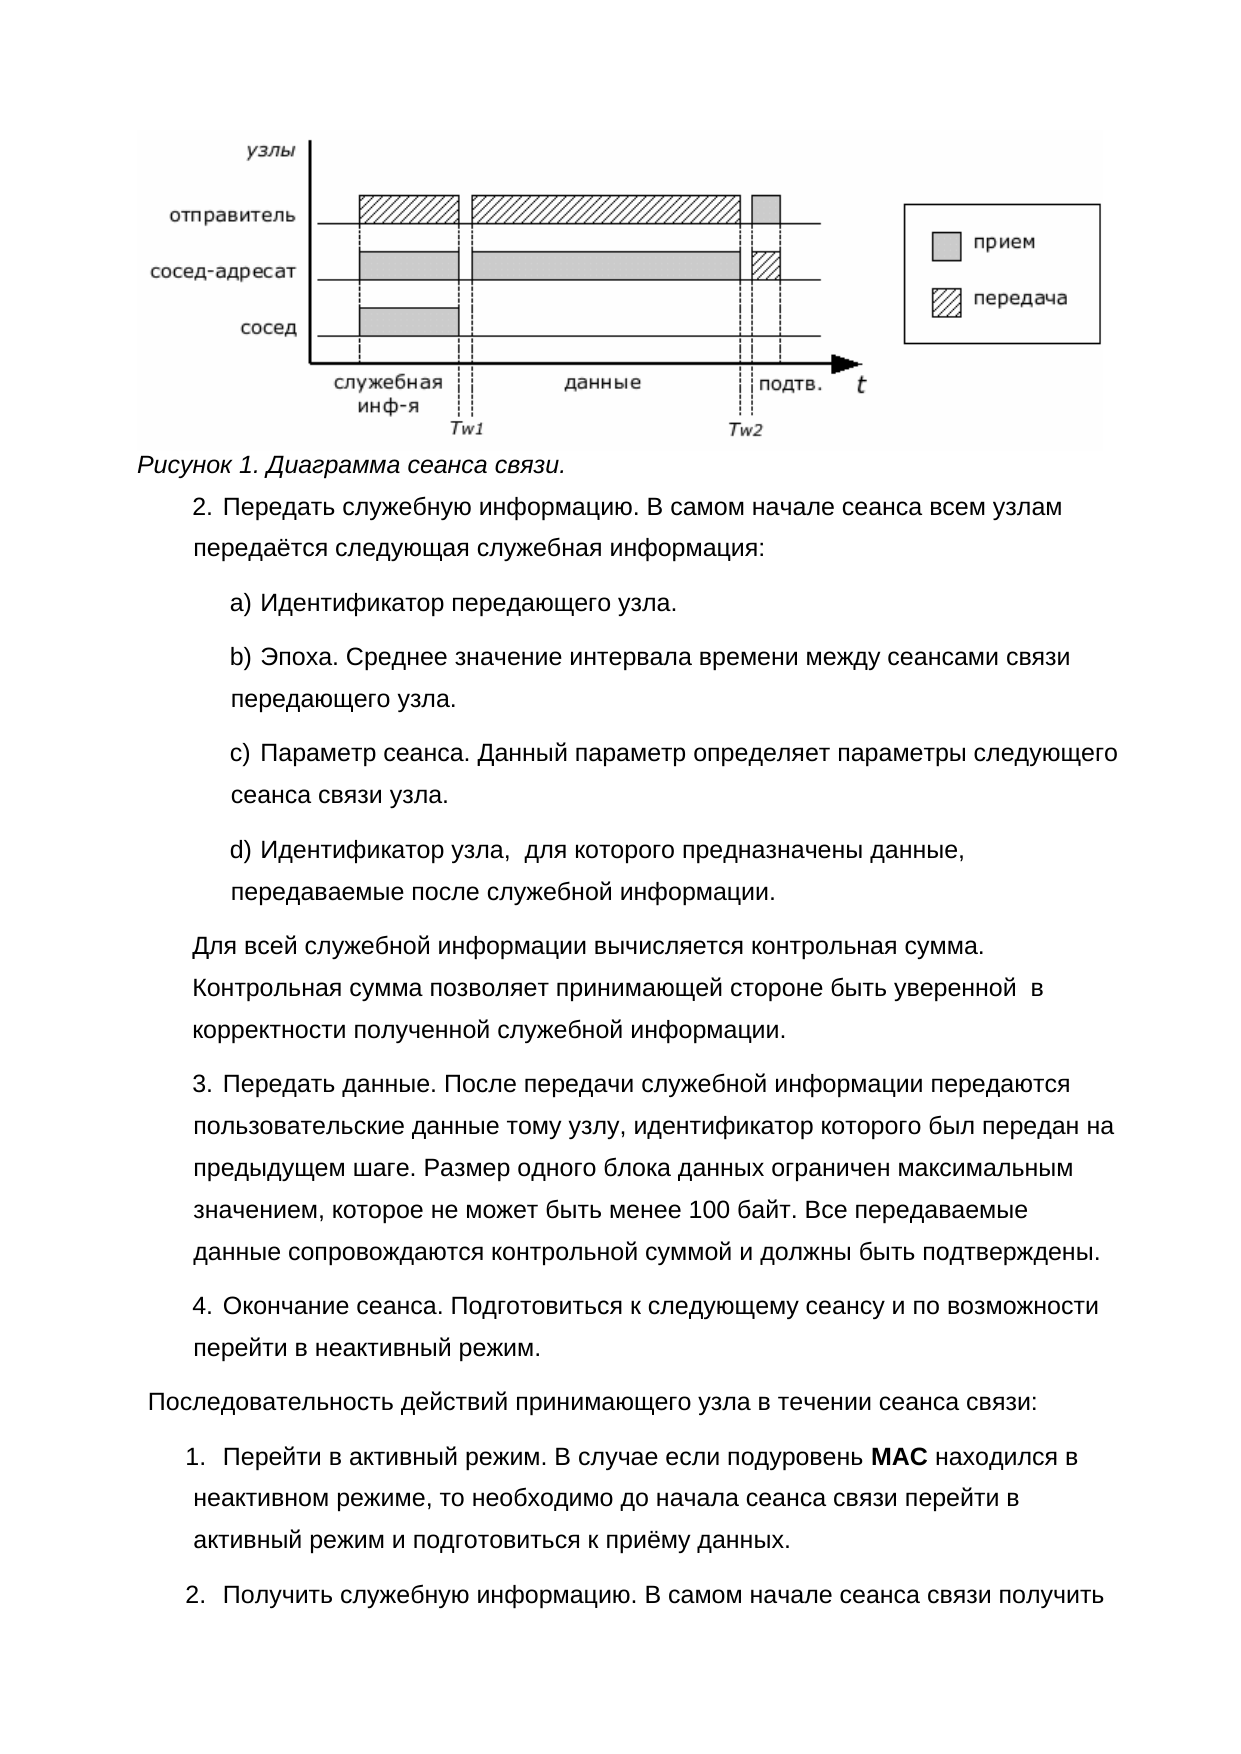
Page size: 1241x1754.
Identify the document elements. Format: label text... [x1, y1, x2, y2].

text Для всей служебной информации вычисляется контрольная сумма. Контрольная сумма позволяет принимающей стороне быть уверенной в корректности полученной служебной информации. [118, 932, 1122, 1043]
list Передать данные. После передачи служебной информации передаются пользовательские данные тому узлу, идентификатор которого был передан на предыдущем шаге. Размер одного блока данных ограничен максимальным значением, которое не может быть менее 100 байт. Все передаваемые данные сопровождаются контрольной суммой и должны быть подтверждены. [156, 1070, 1122, 1265]
list Параметр сеанса. Данный параметр определяет параметры следующего сеанса связи узла. [193, 739, 1122, 809]
list Окончание сеанса. Подготовиться к следующему сеансу и по возможности перейти в неактивный режим. [156, 1292, 1122, 1362]
list Перейти в активный режим. В случае если подуровень MAC находился в неактивном режиме, то необходимо до начала сеанса связи перейти в активный режим и подготовиться к приёму данных. [156, 1442, 1122, 1554]
list Эпоха. Среднее значение интервала времени между сеансами связи передающего узла. [193, 643, 1122, 713]
list Идентификатор узла, для которого предназначены данные, передаваемые после служебной информации. [193, 836, 1122, 905]
picture [137, 130, 1104, 451]
list Рисунок 1. Диаграмма сеанса связи. [137, 451, 1103, 478]
list Передать служебную информацию. В самом начале сеанса всем узлам передаётся следующая служебная информация: [137, 118, 1122, 562]
list Идентификатор передающего узла. [193, 589, 1122, 617]
list Получить служебную информацию. В самом начале сеанса связи получить [156, 1581, 1122, 1608]
text Последовательность действий принимающего узла в течении сеанса связи: [118, 1388, 1122, 1416]
